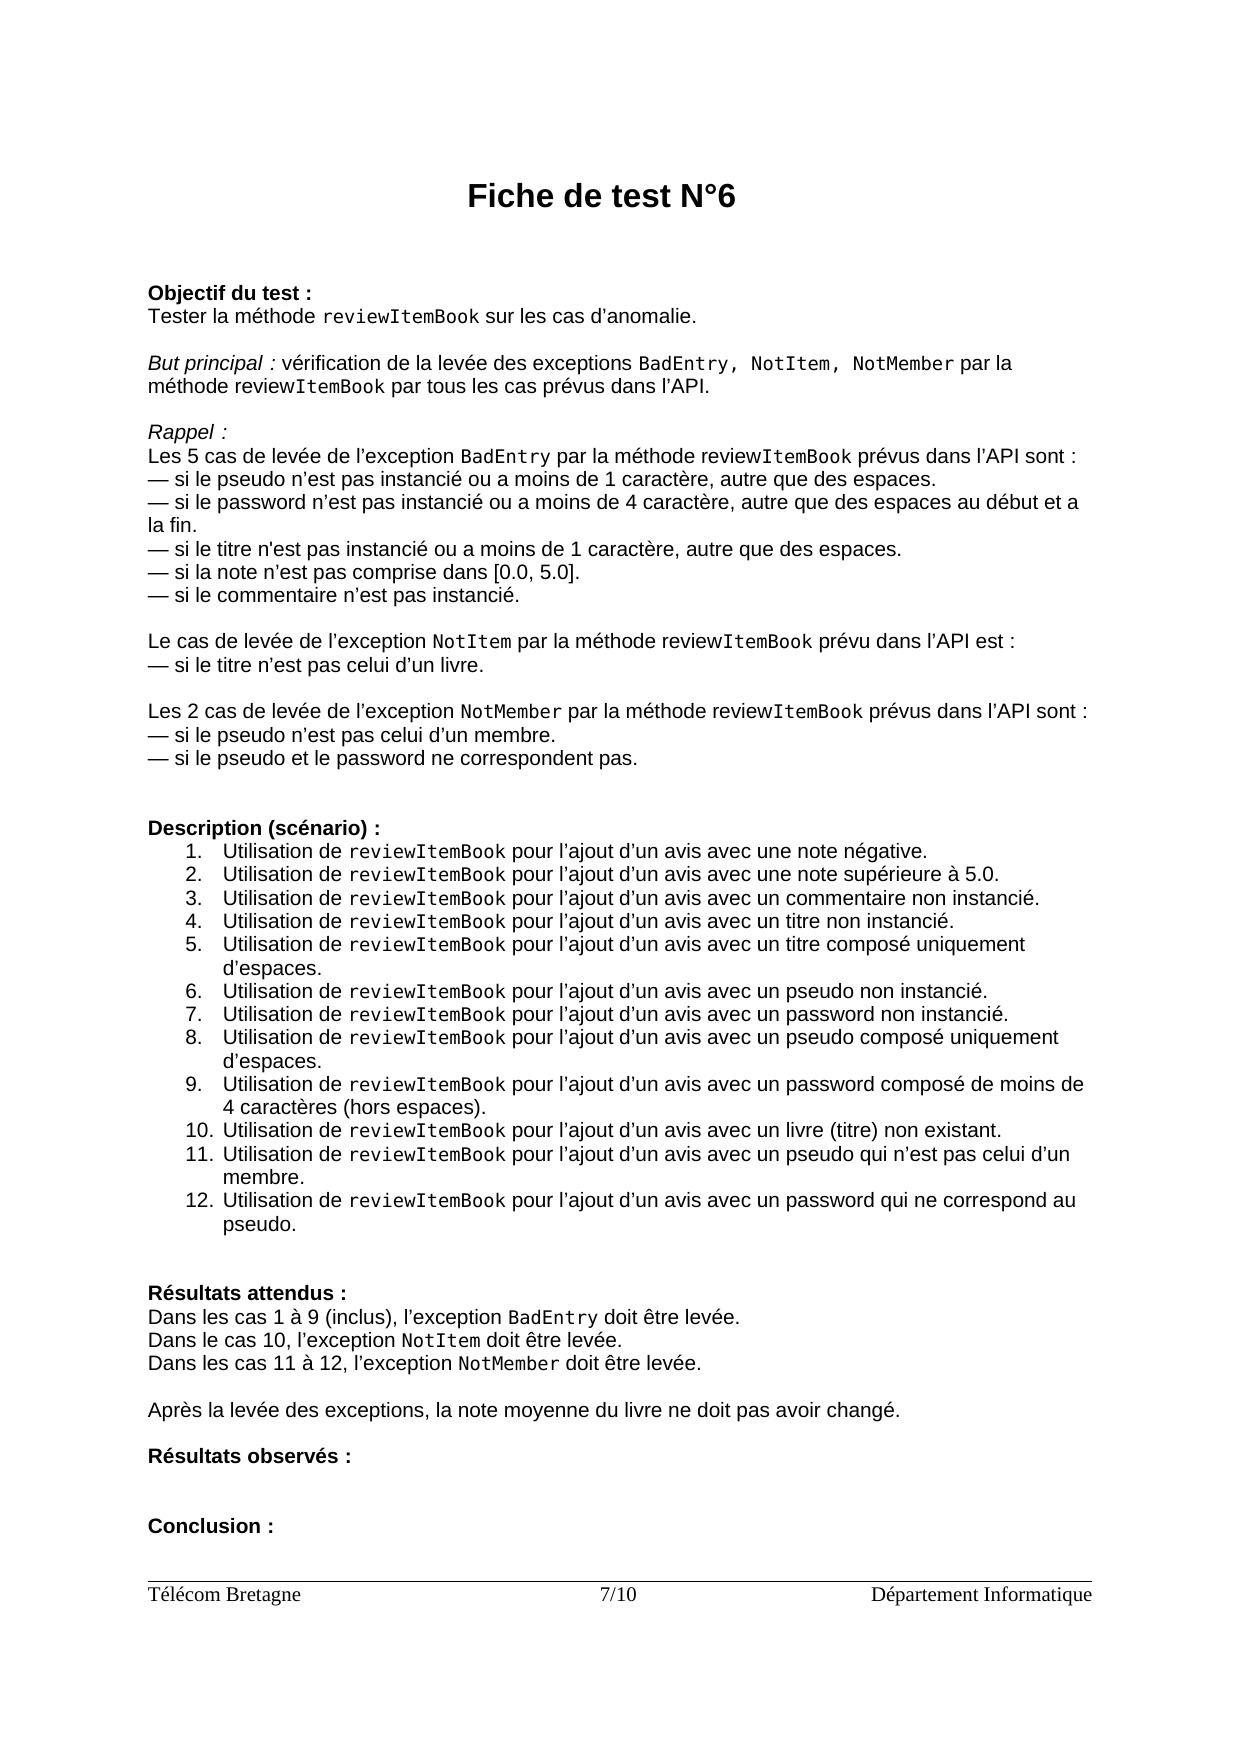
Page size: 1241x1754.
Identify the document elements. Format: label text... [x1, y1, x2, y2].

text — si le pseudo n’est pas instancié ou a moins de 1 caractère, autre que des espaces. [148, 467, 1092, 491]
list Utilisation de reviewItemBook pour l’ajout d’un avis avec un titre composé uniquement d’espaces. [185, 933, 1092, 979]
text — si la note n’est pas comprise dans [0.0, 5.0]. [148, 560, 1092, 584]
text Objectif du test : [148, 281, 1092, 304]
text Tester la méthode reviewItemBook sur les cas d’anomalie. [148, 304, 1092, 328]
text Dans les cas 1 à 9 (inclus), l’exception BadEntry doit être levée. [148, 1305, 1092, 1328]
text — si le titre n'est pas instancié ou a moins de 1 caractère, autre que des espaces. [148, 537, 1092, 560]
list Utilisation de reviewItemBook pour l’ajout d’un avis avec un password composé de moins de 4 caractères (hors espaces). [185, 1072, 1092, 1119]
text — si le titre n’est pas celui d’un livre. [148, 653, 1092, 677]
title Fiche de test N°6 [148, 177, 1092, 214]
text Après la levée des exceptions, la note moyenne du livre ne doit pas avoir changé. [148, 1398, 1092, 1422]
list Utilisation de reviewItemBook pour l’ajout d’un avis avec un password qui ne correspond au pseudo. [185, 1189, 1092, 1236]
text Les 2 cas de levée de l’exception NotMember par la méthode reviewItemBook prévus dans l’API sont : [148, 700, 1092, 723]
list Utilisation de reviewItemBook pour l’ajout d’un avis avec un pseudo composé uniquement d’espaces. [185, 1026, 1092, 1072]
list Utilisation de reviewItemBook pour l’ajout d’un avis avec une note supérieure à 5.0. [185, 863, 1092, 886]
text But principal : vérification de la levée des exceptions BadEntry, NotItem, NotMember par la méthode reviewItemBook par tous les cas prévus dans l’API. [148, 351, 1092, 398]
list Utilisation de reviewItemBook pour l’ajout d’un avis avec un password non instancié. [185, 1003, 1092, 1026]
text — si le commentaire n’est pas instancié. [148, 584, 1092, 607]
list Utilisation de reviewItemBook pour l’ajout d’un avis avec un pseudo non instancié. [185, 979, 1092, 1003]
text — si le pseudo n’est pas celui d’un membre. [148, 723, 1092, 746]
list Utilisation de reviewItemBook pour l’ajout d’un avis avec un commentaire non instancié. [185, 886, 1092, 909]
list Utilisation de reviewItemBook pour l’ajout d’un avis avec un pseudo qui n’est pas celui d’un membre. [185, 1142, 1092, 1189]
text Résultats observés : [148, 1445, 1092, 1468]
text Les 5 cas de levée de l’exception BadEntry par la méthode reviewItemBook prévus dans l’API sont : [148, 444, 1092, 467]
text — si le pseudo et le password ne correspondent pas. [148, 746, 1092, 770]
subtitle Conclusion : [148, 1514, 1092, 1538]
text Dans le cas 10, l’exception NotItem doit être levée. [148, 1328, 1092, 1352]
list Utilisation de reviewItemBook pour l’ajout d’un avis avec un titre non instancié. [185, 909, 1092, 933]
list Utilisation de reviewItemBook pour l’ajout d’un avis avec un livre (titre) non existant. [185, 1119, 1092, 1142]
list Utilisation de reviewItemBook pour l’ajout d’un avis avec une note négative. [185, 839, 1092, 863]
text Résultats attendus : [148, 1282, 1092, 1305]
text Le cas de levée de l’exception NotItem par la méthode reviewItemBook prévu dans l’API est : [148, 630, 1092, 653]
text — si le password n’est pas instancié ou a moins de 4 caractère, autre que des espaces au début et a la fin. [148, 491, 1092, 537]
text Rappel : [148, 421, 1092, 444]
text Dans les cas 11 à 12, l’exception NotMember doit être levée. [148, 1352, 1092, 1375]
text Description (scénario) : [148, 816, 1092, 839]
